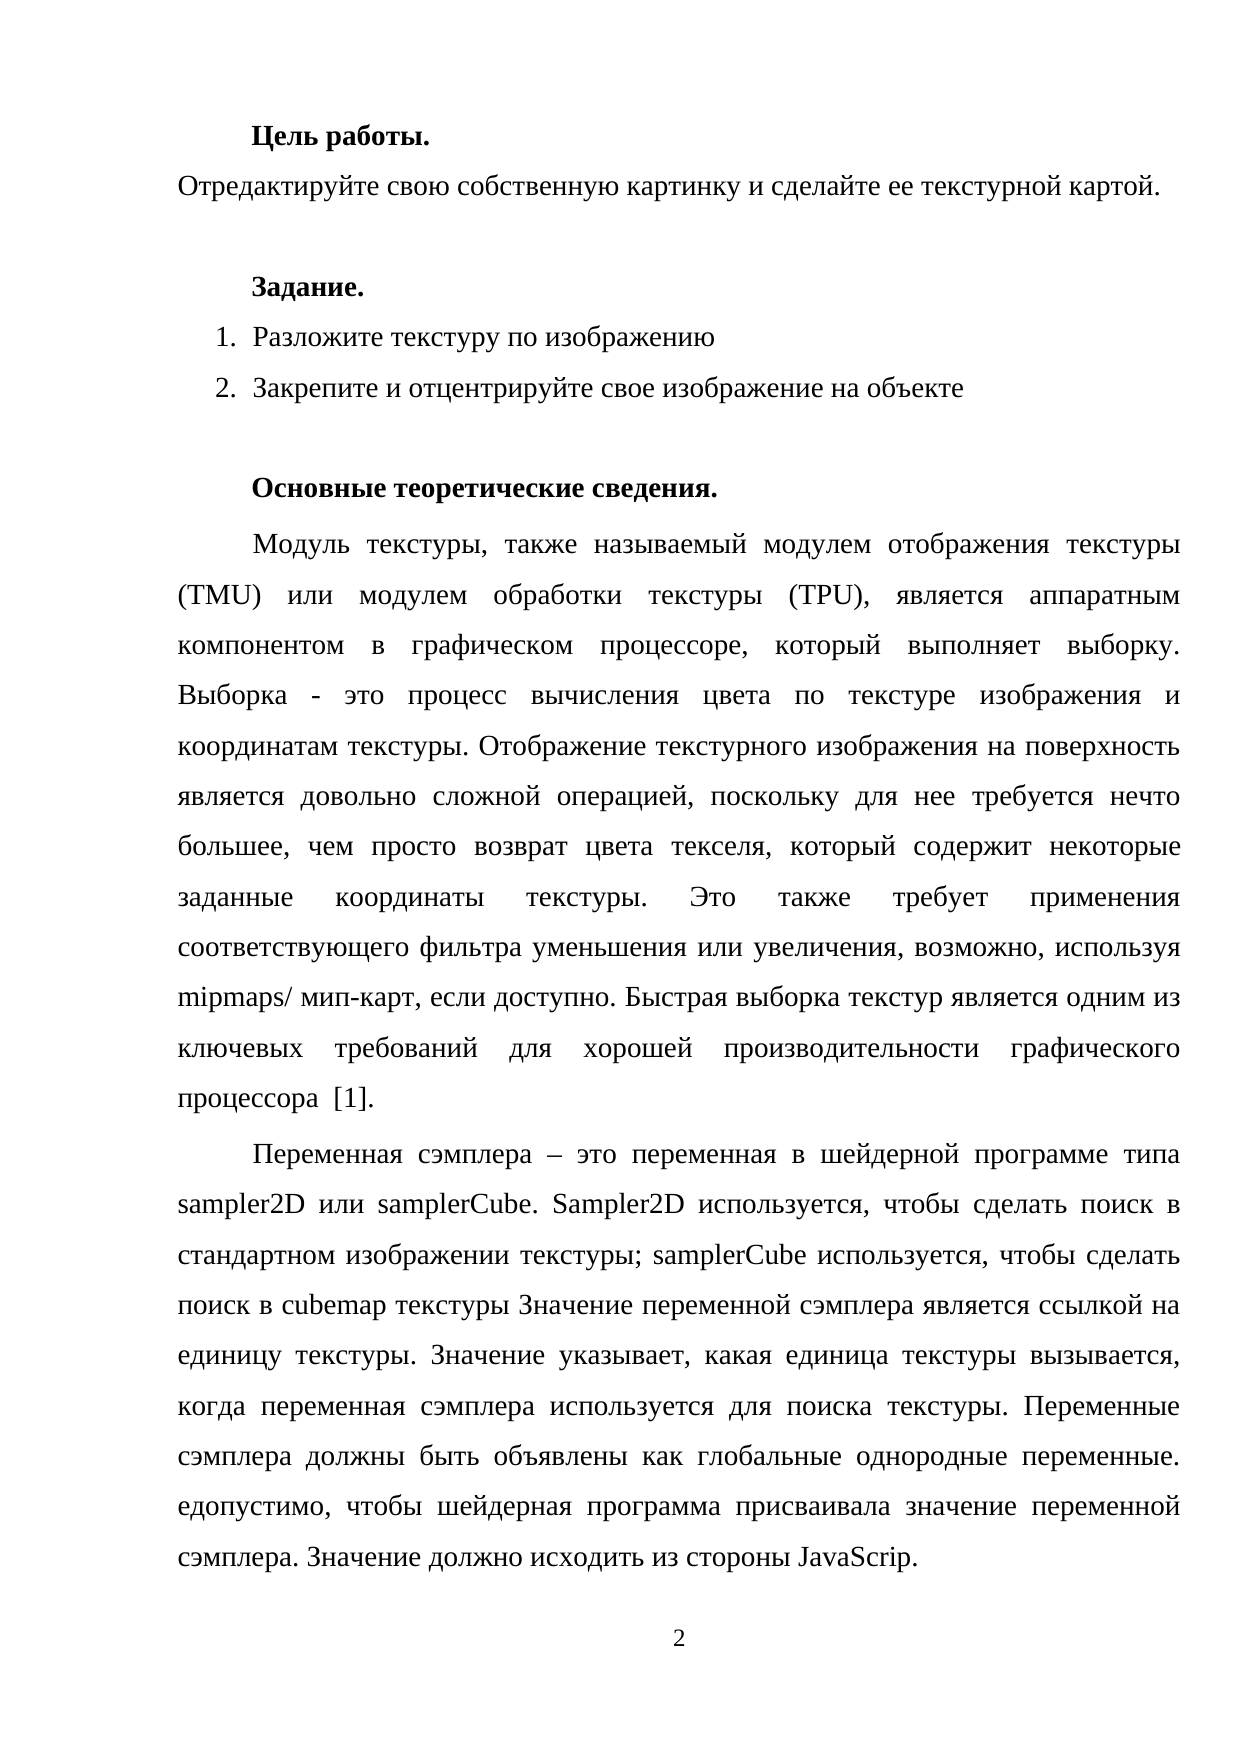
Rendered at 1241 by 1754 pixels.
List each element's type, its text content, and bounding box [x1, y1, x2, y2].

text Цель работы. [177, 118, 1181, 152]
list Разложите текстуру по изображению [215, 319, 1181, 353]
text Модуль текстуры, также называемый модулем отображения текстуры (TMU) или модулем обработки текстуры (TPU), является аппаратным компонентом в графическом процессоре, который выполняет выборку. Выборка - это процесс вычисления цвета по текстуре изображения и координатам текстуры. Отображение текстурного изображения на поверхность является довольно сложной операцией, поскольку для нее требуется нечто большее, чем просто возврат цвета текселя, который содержит некоторые заданные координаты текстуры. Это также требует применения соответствующего фильтра уменьшения или увеличения, возможно, используя mipmaps/ мип-карт, если доступно. Быстрая выборка текстур является одним из ключевых требований для хорошей производительности графического процессора [1]. [177, 527, 1181, 1113]
list Закрепите и отцентрируйте свое изображение на объекте [215, 370, 1181, 403]
text Задание. [177, 269, 1181, 303]
text Переменная сэмплера – это переменная в шейдерной программе типа sampler2D или samplerCube. Sampler2D используется, чтобы сделать поиск в стандартном изображении текстуры; samplerCube используется, чтобы сделать поиск в cubemap текстуры Значение переменной сэмплера является ссылкой на единицу текстуры. Значение указывает, какая единица текстуры вызывается, когда переменная сэмплера используется для поиска текстуры. Переменные сэмплера должны быть объявлены как глобальные однородные переменные. едопустимо, чтобы шейдерная программа присваивала значение переменной сэмплера. Значение должно исходить из стороны JavaScrip. [177, 1136, 1181, 1572]
text Основные теоретические сведения. [177, 470, 1181, 504]
text Отредактируйте свою собственную картинку и сделайте ее текстурной картой. [177, 168, 1181, 202]
